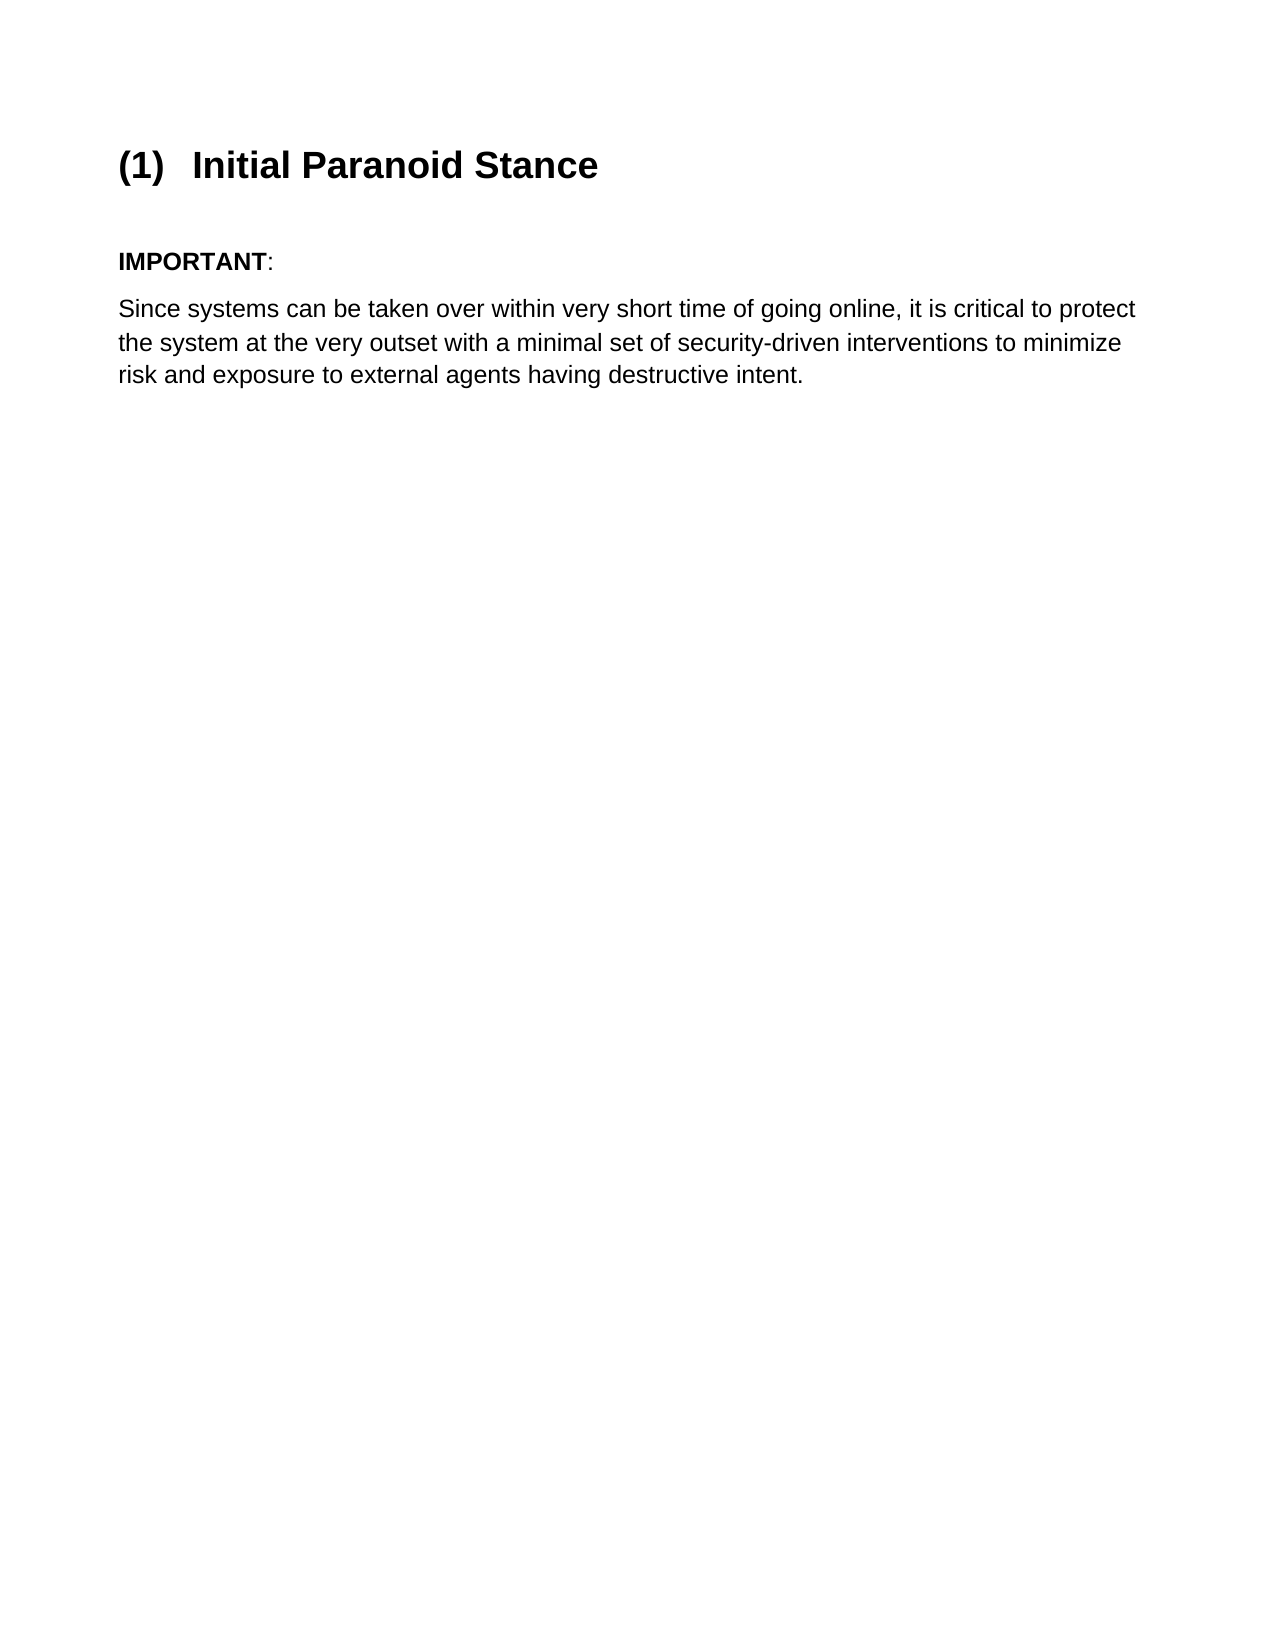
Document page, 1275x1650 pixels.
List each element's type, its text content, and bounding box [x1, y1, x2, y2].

text IMPORTANT: [118, 247, 1157, 276]
text Since systems can be taken over within very short time of going online, it is critical to protect the system at the very outset with a minimal set of security-driven interventions to minimize risk and exposure to external agents having destructive intent. [118, 294, 1157, 389]
subtitle Initial Paranoid Stance [118, 143, 1157, 187]
